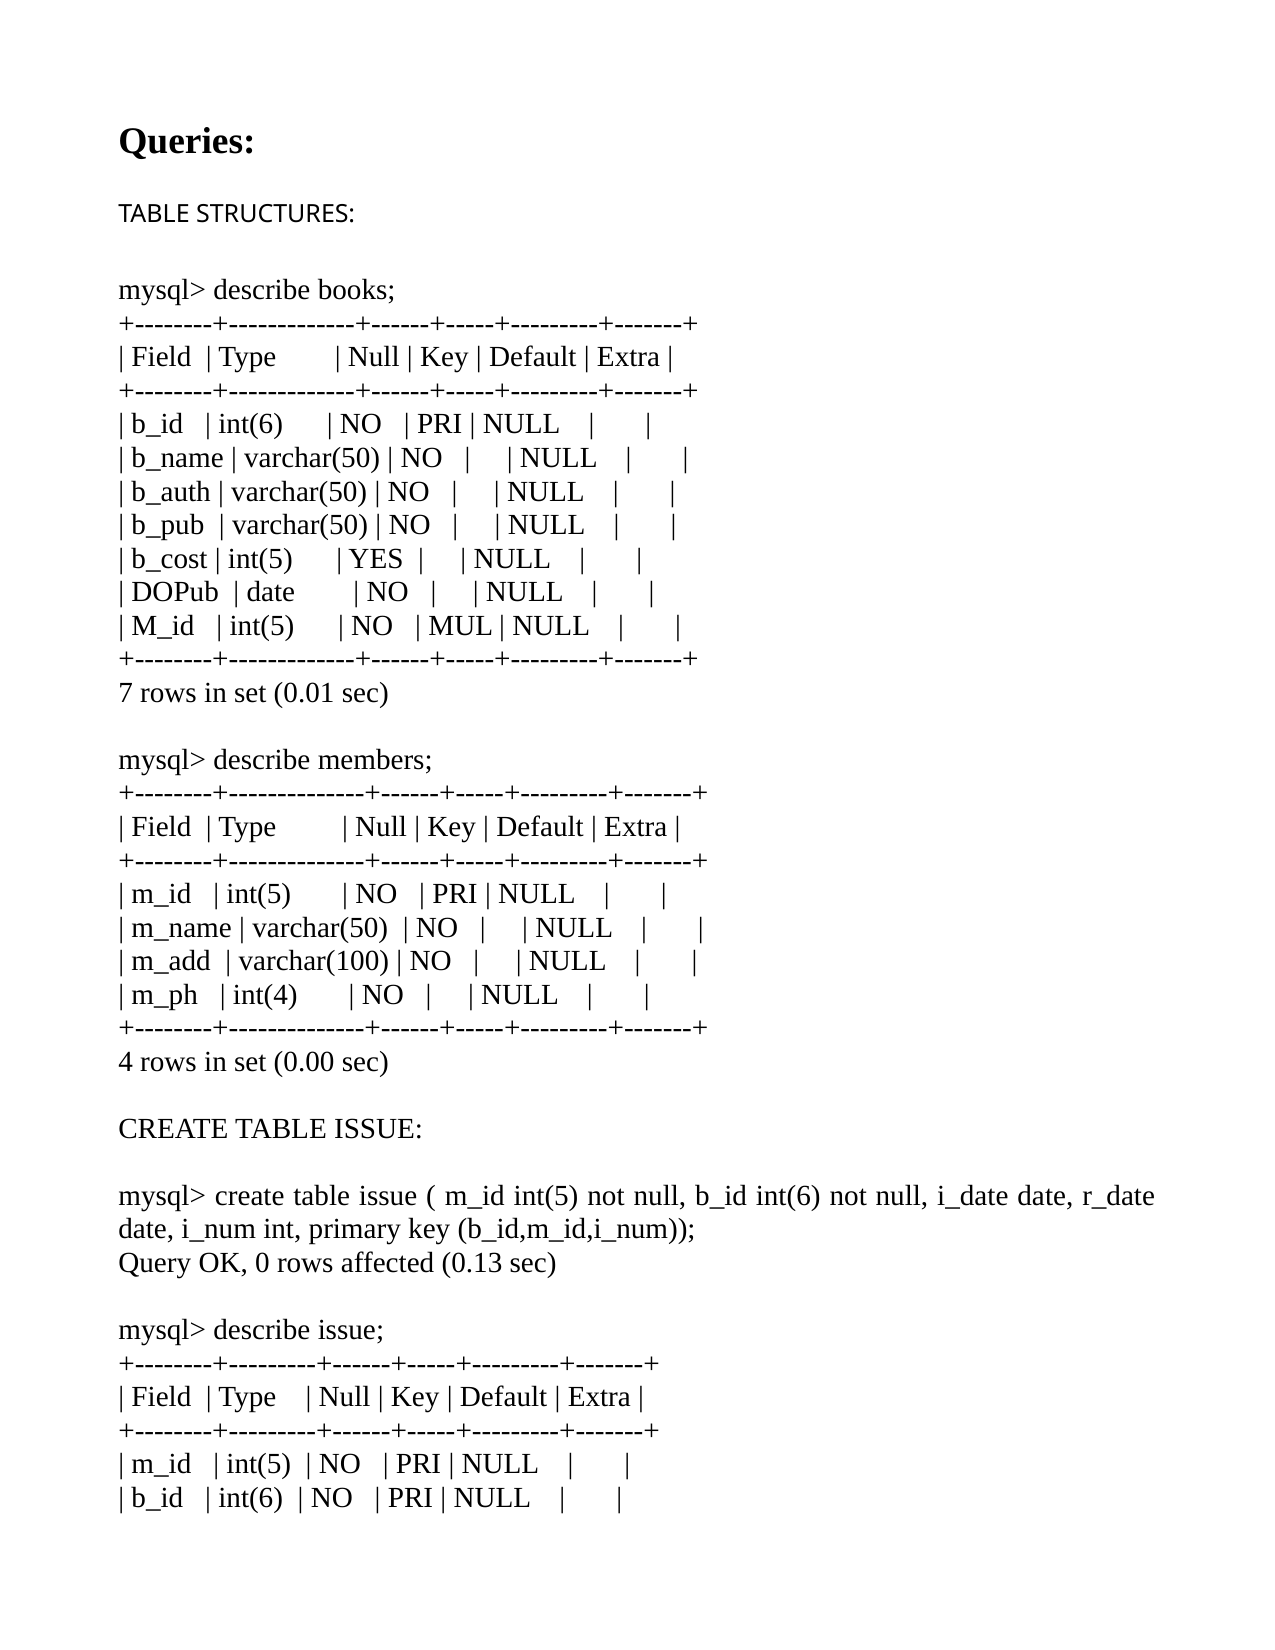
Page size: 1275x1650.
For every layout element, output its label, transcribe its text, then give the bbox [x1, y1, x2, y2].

text mysql> describe members; [118, 742, 1157, 776]
text | M_id | int(5) | NO | MUL | NULL | | [118, 608, 1157, 641]
text +--------+-------------+------+-----+---------+-------+ [118, 306, 1157, 339]
text | Field | Type | Null | Key | Default | Extra | [118, 809, 1157, 843]
text | b_id | int(6) | NO | PRI | NULL | | [118, 407, 1157, 440]
text +--------+-------------+------+-----+---------+-------+ [118, 373, 1157, 407]
text mysql> describe books; [118, 272, 1157, 306]
text mysql> create table issue ( m_id int(5) not null, b_id int(6) not null, i_date date, r_date date, i_num int, primary key (b_id,m_id,i_num)); [118, 1178, 1157, 1245]
text | DOPub | date | NO | | NULL | | [118, 574, 1157, 608]
text Queries: [118, 118, 1157, 161]
text | m_name | varchar(50) | NO | | NULL | | [118, 910, 1157, 943]
text mysql> describe issue; [118, 1312, 1157, 1346]
text | Field | Type | Null | Key | Default | Extra | [118, 339, 1157, 373]
text Query OK, 0 rows affected (0.13 sec) [118, 1245, 1157, 1279]
text | m_id | int(5) | NO | PRI | NULL | | [118, 876, 1157, 910]
text | m_id | int(5) | NO | PRI | NULL | | [118, 1446, 1157, 1480]
text | b_id | int(6) | NO | PRI | NULL | | [118, 1480, 1157, 1513]
text +--------+---------+------+-----+---------+-------+ [118, 1413, 1157, 1446]
text TABLE STRUCTURES: [118, 195, 1157, 229]
text | b_pub | varchar(50) | NO | | NULL | | [118, 507, 1157, 541]
text | b_auth | varchar(50) | NO | | NULL | | [118, 474, 1157, 507]
text 7 rows in set (0.01 sec) [118, 675, 1157, 708]
text | b_name | varchar(50) | NO | | NULL | | [118, 440, 1157, 474]
text +--------+--------------+------+-----+---------+-------+ [118, 1010, 1157, 1044]
text +--------+--------------+------+-----+---------+-------+ [118, 843, 1157, 876]
text | m_add | varchar(100) | NO | | NULL | | [118, 943, 1157, 977]
text +--------+-------------+------+-----+---------+-------+ [118, 641, 1157, 675]
text | Field | Type | Null | Key | Default | Extra | [118, 1379, 1157, 1413]
text CREATE TABLE ISSUE: [118, 1111, 1157, 1144]
text 4 rows in set (0.00 sec) [118, 1044, 1157, 1077]
text | m_ph | int(4) | NO | | NULL | | [118, 977, 1157, 1010]
text +--------+--------------+------+-----+---------+-------+ [118, 776, 1157, 809]
text | b_cost | int(5) | YES | | NULL | | [118, 541, 1157, 574]
text +--------+---------+------+-----+---------+-------+ [118, 1346, 1157, 1379]
